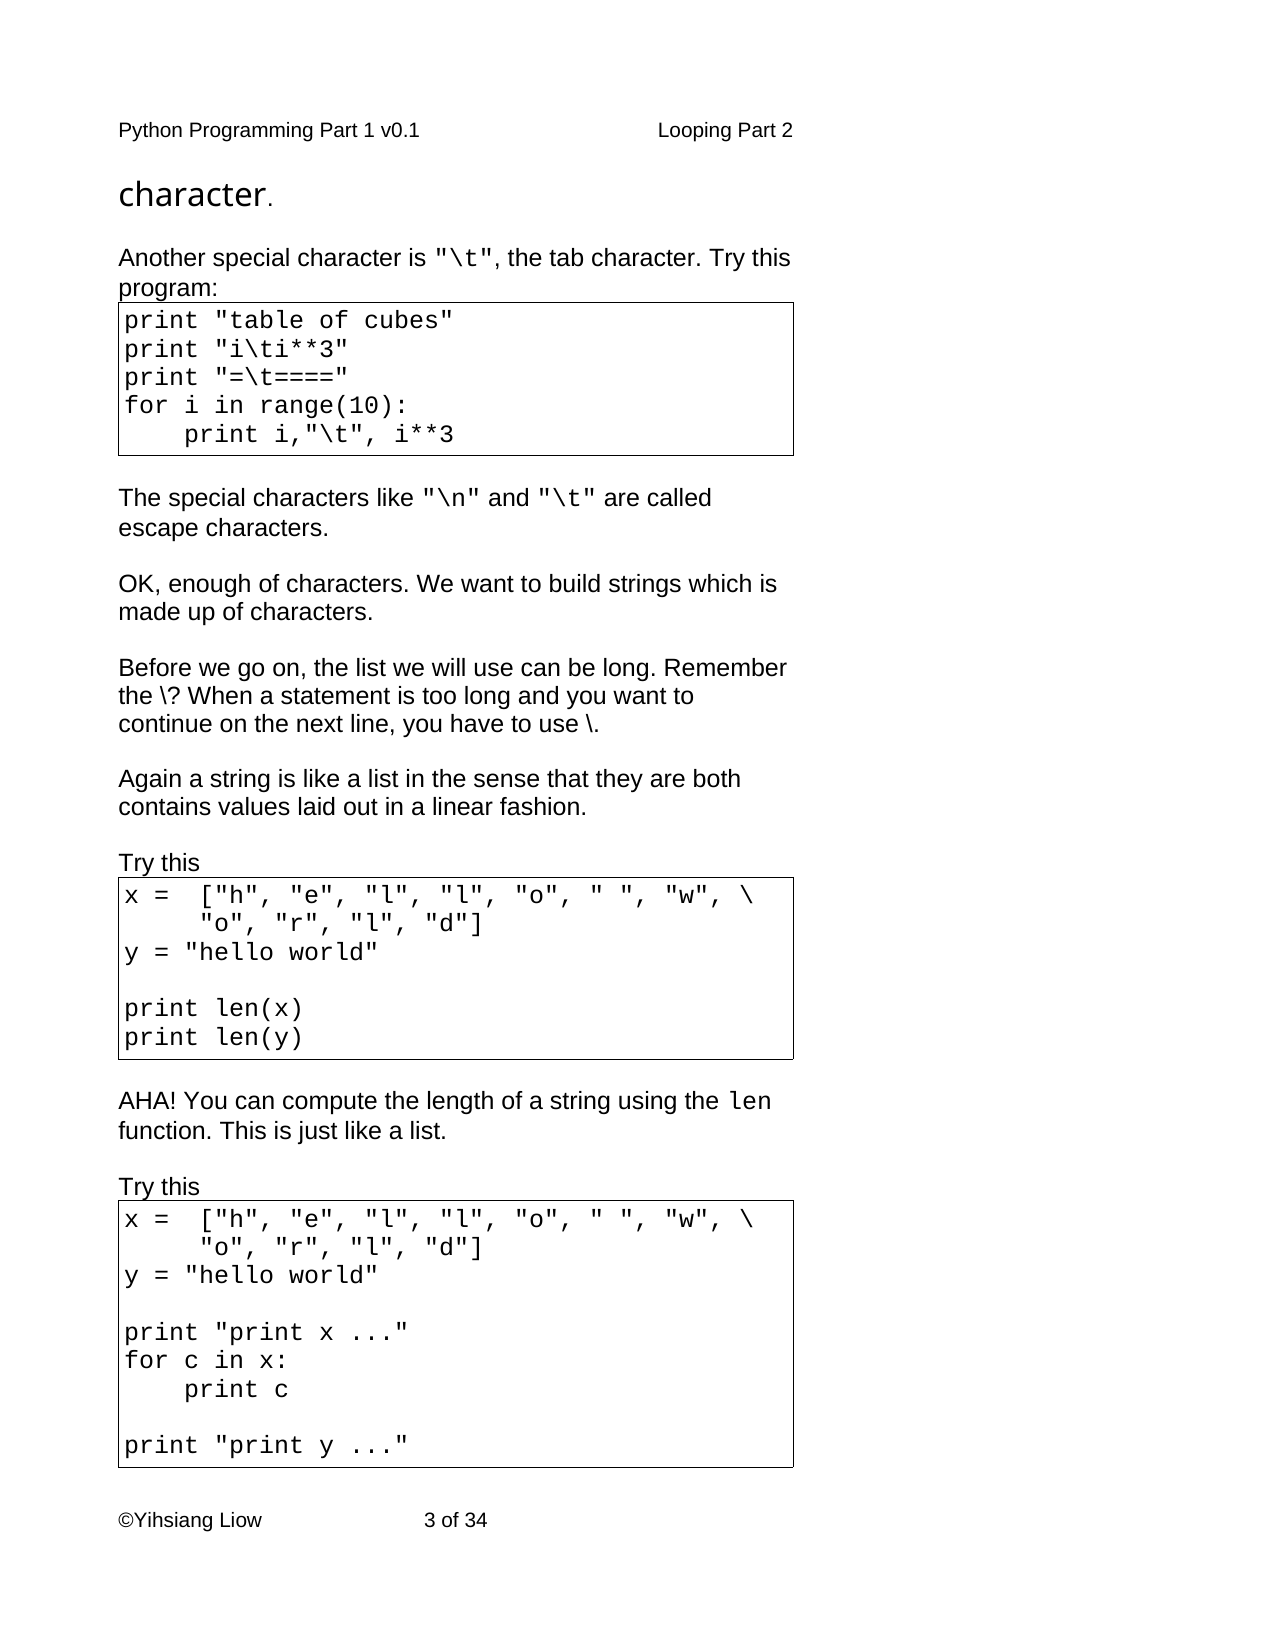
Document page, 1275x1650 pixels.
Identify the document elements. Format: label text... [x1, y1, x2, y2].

table_header x = ["h", "e", "l", "l", "o", " ", "w", \ "o", "r", "l", "d"] y = "hello world" print len(x) print len(y) [119, 878, 793, 1058]
text AHA! You can compute the length of a string using the len function. This is just like a list. [118, 1086, 793, 1144]
table_header x = ["h", "e", "l", "l", "o", " ", "w", \ "o", "r", "l", "d"] y = "hello world" print "print x ..." for c in x: print c print "print y ..." [119, 1201, 793, 1467]
text Try this [118, 849, 793, 877]
text character. [118, 171, 793, 216]
text Again a string is like a list in the sense that they are both contains values laid out in a linear fashion. [118, 765, 793, 821]
text Before we go on, the list we will use can be long. Remember the \? When a statement is too long and you want to continue on the next line, you have to use \. [118, 653, 793, 737]
text Another special character is "\t", the tab character. Try this program: [118, 244, 793, 302]
table_header print "table of cubes" print "i\ti**3" print "=\t====" for i in range(10): print i,"\t", i**3 [119, 303, 793, 455]
text Try this [118, 1172, 793, 1200]
text OK, enough of characters. We want to build strings which is made up of characters. [118, 570, 793, 626]
text The special characters like "\n" and "\t" are called escape characters. [118, 483, 793, 541]
